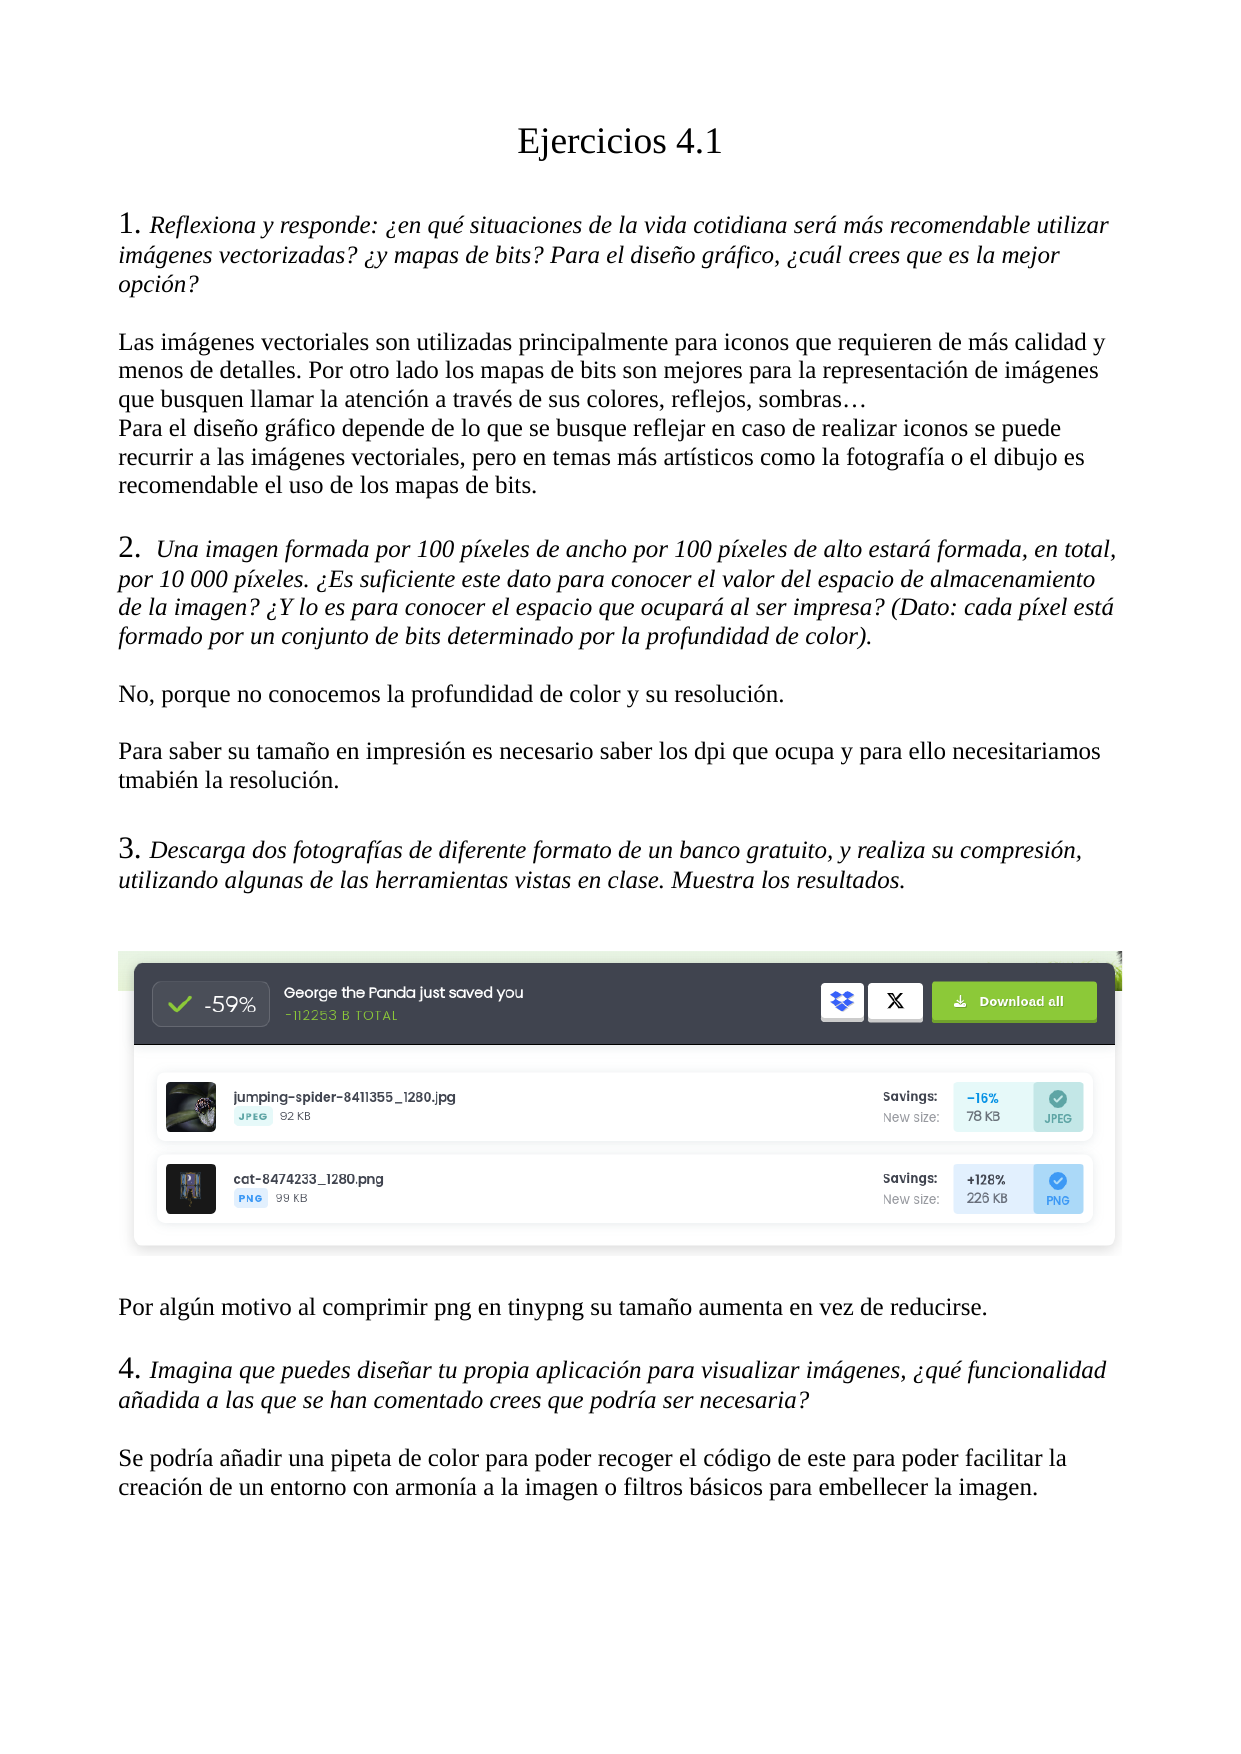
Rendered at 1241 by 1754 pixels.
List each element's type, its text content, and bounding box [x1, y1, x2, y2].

text 2. Una imagen formada por 100 píxeles de ancho por 100 píxeles de alto estará formada, en total, por 10 000 píxeles. ¿Es suficiente este dato para conocer el valor del espacio de almacenamiento de la imagen? ¿Y lo es para conocer el espacio que ocupará al ser impresa? (Dato: cada píxel está formado por un conjunto de bits determinado por la profundidad de color). [118, 528, 1122, 650]
text No, porque no conocemos la profundidad de color y su resolución. [118, 679, 1122, 707]
text 4. Imagina que puedes diseñar tu propia aplicación para visualizar imágenes, ¿qué funcionalidad añadida a las que se han comentado crees que podría ser necesaria? [118, 1349, 1122, 1414]
text 3. Descarga dos fotografías de diferente formato de un banco gratuito, y realiza su compresión, utilizando algunas de las herramientas vistas en clase. Muestra los resultados. [118, 830, 1122, 894]
text Se podría añadir una pipeta de color para poder recoger el código de este para poder facilitar la creación de un entorno con armonía a la imagen o filtros básicos para embellecer la imagen. [118, 1443, 1122, 1500]
text 1. Reflexiona y responde: ¿en qué situaciones de la vida cotidiana será más recomendable utilizar imágenes vectorizadas? ¿y mapas de bits? Para el diseño gráfico, ¿cuál crees que es la mejor opción? [118, 204, 1122, 298]
text Para el diseño gráfico depende de lo que se busque reflejar en caso de realizar iconos se puede recurrir a las imágenes vectoriales, pero en temas más artísticos como la fotografía o el dibujo es recomendable el uso de los mapas de bits. [118, 413, 1122, 499]
picture [118, 951, 1123, 1256]
text Para saber su tamaño en impresión es necesario saber los dpi que ocupa y para ello necesitariamos tmabién la resolución. [118, 736, 1122, 794]
text Ejercicios 4.1 [118, 118, 1122, 161]
text Por algún motivo al comprimir png en tinypng su tamaño aumenta en vez de reducirse. [118, 1292, 1122, 1321]
text Las imágenes vectoriales son utilizadas principalmente para iconos que requieren de más calidad y menos de detalles. Por otro lado los mapas de bits son mejores para la representación de imágenes que busquen llamar la atención a través de sus colores, reflejos, sombras… [118, 327, 1122, 413]
